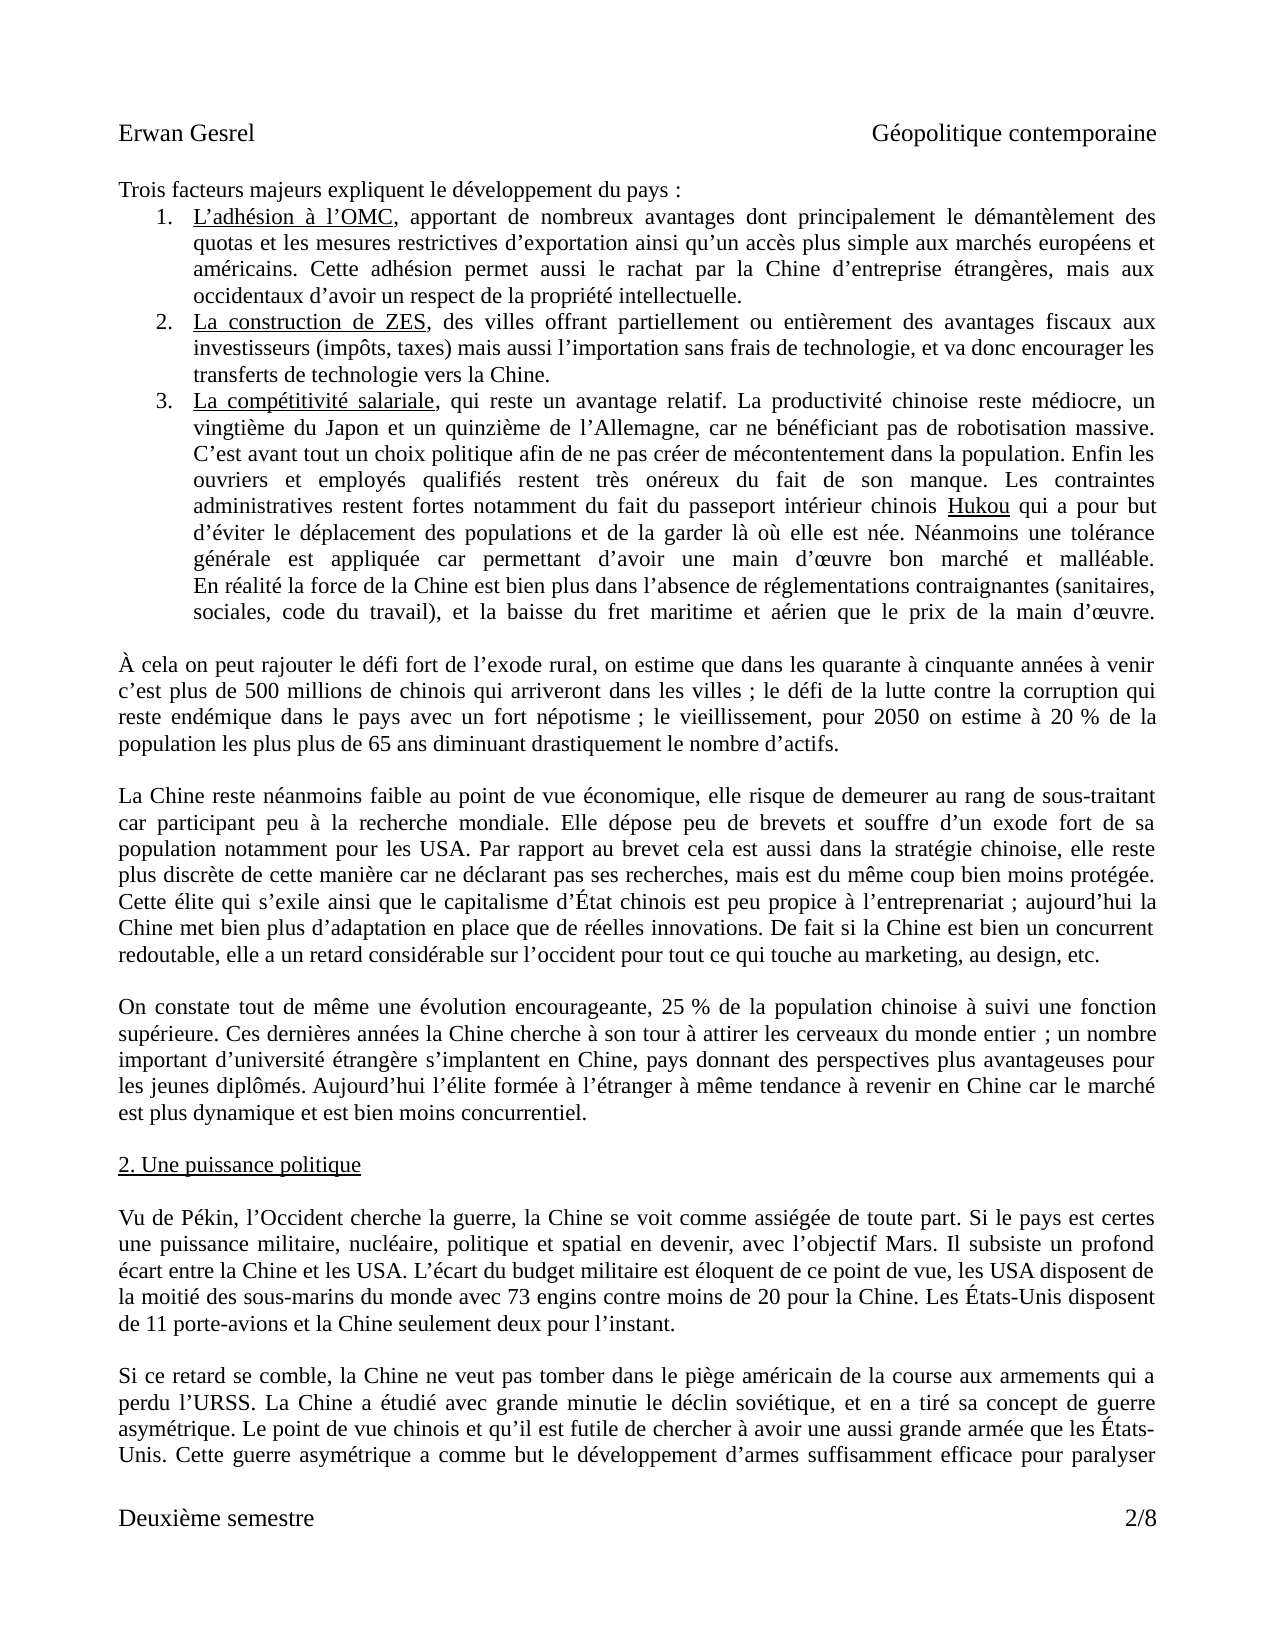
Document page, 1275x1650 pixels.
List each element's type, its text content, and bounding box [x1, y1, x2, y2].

text À cela on peut rajouter le défi fort de l’exode rural, on estime que dans les quarante à cinquante années à venir c’est plus de 500 millions de chinois qui arriveront dans les villes ; le défi de la lutte contre la corruption qui reste endémique dans le pays avec un fort népotisme ; le vieillissement, pour 2050 on estime à 20 % de la population les plus plus de 65 ans diminuant drastiquement le nombre d’actifs. [118, 651, 1157, 756]
list La compétitivité salariale, qui reste un avantage relatif. La productivité chinoise reste médiocre, un vingtième du Japon et un quinzième de l’Allemagne, car ne bénéficiant pas de robotisation massive. C’est avant tout un choix politique afin de ne pas créer de mécontentement dans la population. Enfin les ouvriers et employés qualifiés restent très onéreux du fait de son manque. Les contraintes administratives restent fortes notamment du fait du passeport intérieur chinois Hukou qui a pour but d’éviter le déplacement des populations et de la garder là où elle est née. Néanmoins une tolérance générale est appliquée car permettant d’avoir une main d’œuvre bon marché et malléable. En réalité la force de la Chine est bien plus dans l’absence de réglementations contraignantes (sanitaires, sociales, code du travail), et la baisse du fret maritime et aérien que le prix de la main d’œuvre. [156, 387, 1157, 651]
text Vu de Pékin, l’Occident cherche la guerre, la Chine se voit comme assiégée de toute part. Si le pays est certes une puissance militaire, nucléaire, politique et spatial en devenir, avec l’objectif Mars. Il subsiste un profond écart entre la Chine et les USA. L’écart du budget militaire est éloquent de ce point de vue, les USA disposent de la moitié des sous-marins du monde avec 73 engins contre moins de 20 pour la Chine. Les États-Unis disposent de 11 porte-avions et la Chine seulement deux pour l’instant. [118, 1204, 1157, 1336]
list L’adhésion à l’OMC, apportant de nombreux avantages dont principalement le démantèlement des quotas et les mesures restrictives d’exportation ainsi qu’un accès plus simple aux marchés européens et américains. Cette adhésion permet aussi le rachat par la Chine d’entreprise étrangères, mais aux occidentaux d’avoir un respect de la propriété intellectuelle. [156, 203, 1157, 308]
text 2. Une puissance politique [118, 1151, 1157, 1178]
text On constate tout de même une évolution encourageante, 25 % de la population chinoise à suivi une fonction supérieure. Ces dernières années la Chine cherche à son tour à attirer les cerveaux du monde entier ; un nombre important d’université étrangère s’implantent en Chine, pays donnant des perspectives plus avantageuses pour les jeunes diplômés. Aujourd’hui l’élite formée à l’étranger à même tendance à revenir en Chine car le marché est plus dynamique et est bien moins concurrentiel. [118, 993, 1157, 1125]
list La construction de ZES, des villes offrant partiellement ou entièrement des avantages fiscaux aux investisseurs (impôts, taxes) mais aussi l’importation sans frais de technologie, et va donc encourager les transferts de technologie vers la Chine. [156, 308, 1157, 387]
text Trois facteurs majeurs expliquent le développement du pays : [118, 176, 1157, 203]
text La Chine reste néanmoins faible au point de vue économique, elle risque de demeurer au rang de sous-traitant car participant peu à la recherche mondiale. Elle dépose peu de brevets et souffre d’un exode fort de sa population notamment pour les USA. Par rapport au brevet cela est aussi dans la stratégie chinoise, elle reste plus discrète de cette manière car ne déclarant pas ses recherches, mais est du même coup bien moins protégée. Cette élite qui s’exile ainsi que le capitalisme d’État chinois est peu propice à l’entreprenariat ; aujourd’hui la Chine met bien plus d’adaptation en place que de réelles innovations. De fait si la Chine est bien un concurrent redoutable, elle a un retard considérable sur l’occident pour tout ce qui touche au marketing, au design, etc. [118, 782, 1157, 967]
text Si ce retard se comble, la Chine ne veut pas tomber dans le piège américain de la course aux armements qui a perdu l’URSS. La Chine a étudié avec grande minutie le déclin soviétique, et en a tiré sa concept de guerre asymétrique. Le point de vue chinois et qu’il est futile de chercher à avoir une aussi grande armée que les États-Unis. Cette guerre asymétrique a comme but le développement d’armes suffisamment efficace pour paralyser [118, 1362, 1157, 1468]
